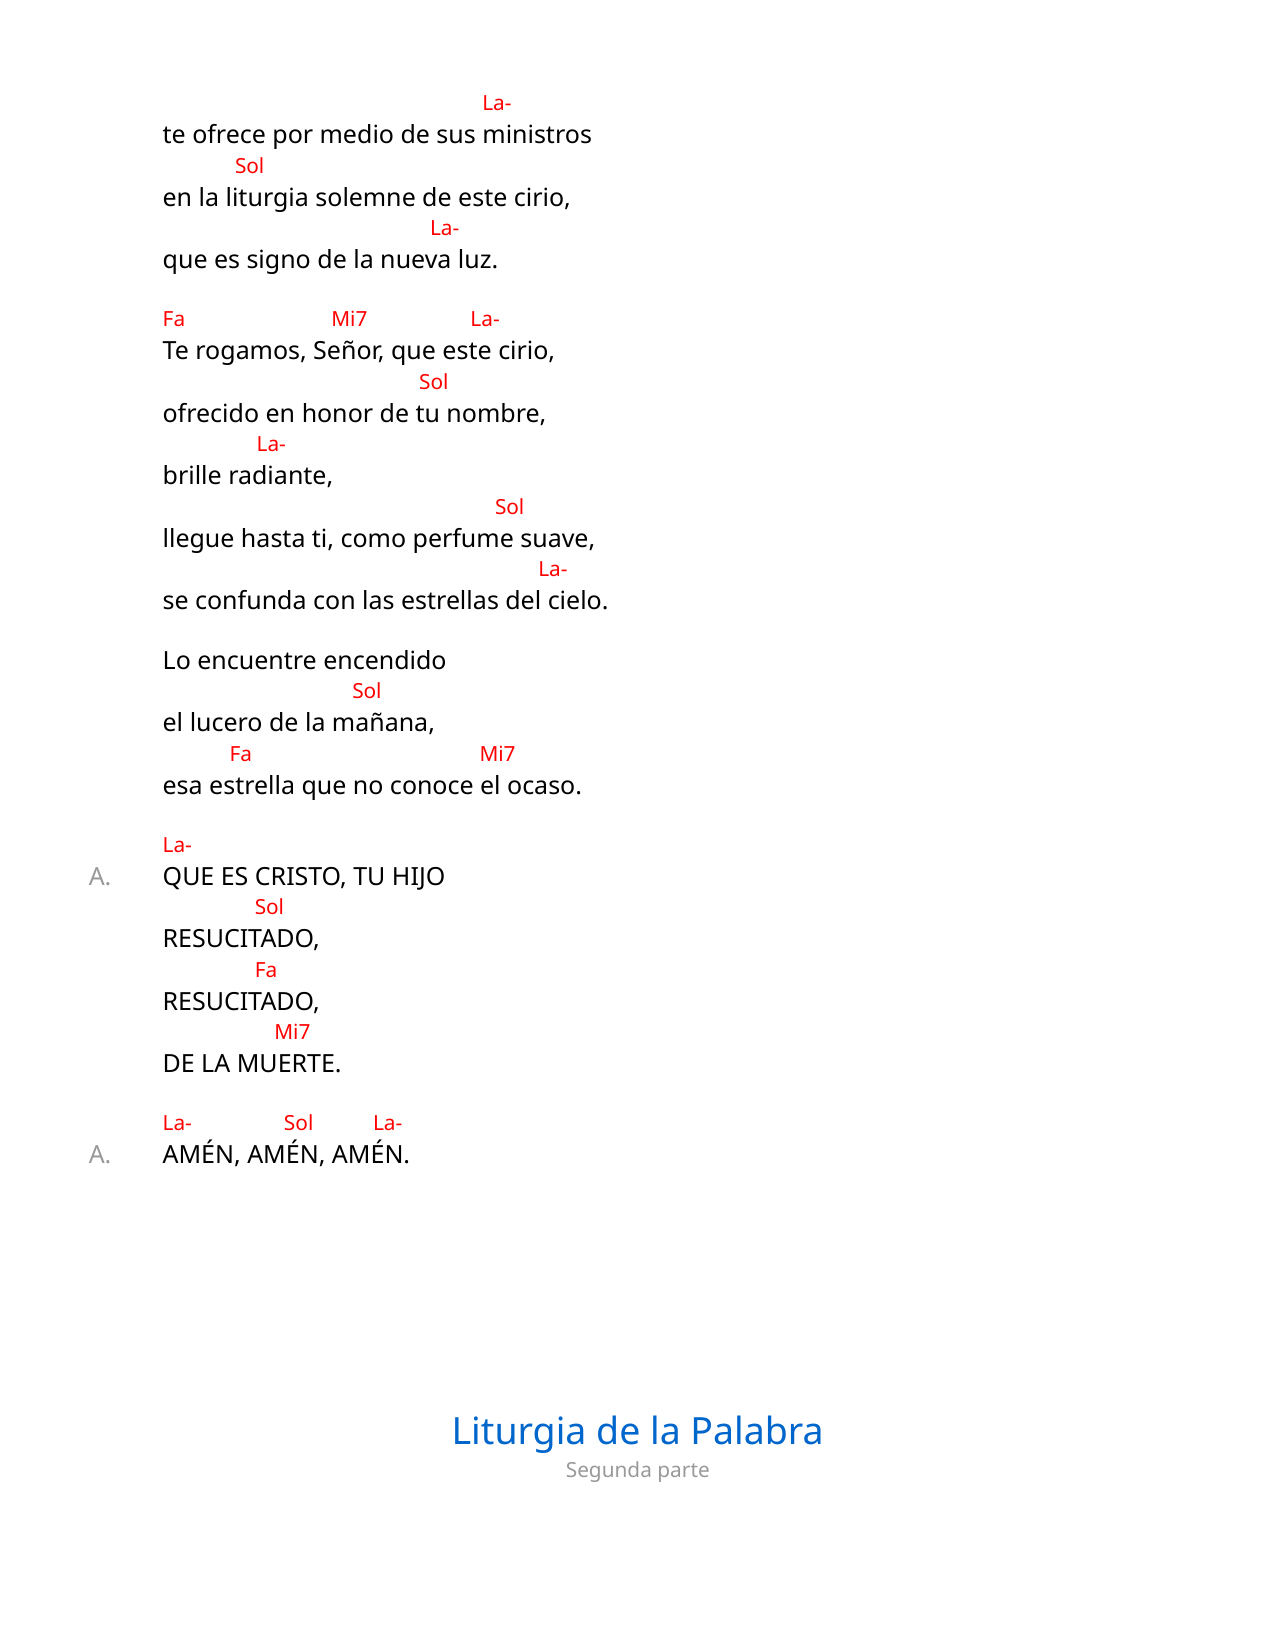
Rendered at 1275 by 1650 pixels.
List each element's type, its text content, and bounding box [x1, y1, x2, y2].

text A. QUE ES CRISTO, TU HIJO [88, 858, 1186, 892]
text Segunda parte [88, 1456, 1186, 1484]
text Fa Mi7 La- [88, 304, 1186, 333]
text DE LA MUERTE. [88, 1046, 1186, 1080]
text Liturgia de la Palabra [88, 1404, 1186, 1456]
text La- [88, 554, 1186, 583]
text el lucero de la mañana, [88, 705, 1186, 739]
text Sol [88, 492, 1186, 520]
text Sol [88, 677, 1186, 705]
text La- [88, 830, 1186, 858]
text en la liturgia solemne de este cirio, [88, 179, 1186, 213]
text Sol [88, 151, 1186, 179]
text que es signo de la nueva luz. [88, 242, 1186, 276]
text Sol [88, 892, 1186, 921]
text brille radiante, [88, 458, 1186, 492]
text Fa [88, 955, 1186, 983]
text RESUCITADO, [88, 983, 1186, 1017]
text llegue hasta ti, como perfume suave, [88, 520, 1186, 554]
text se confunda con las estrellas del cielo. [88, 583, 1186, 617]
text La- [88, 213, 1186, 242]
text esa estrella que no conoce el ocaso. [88, 767, 1186, 802]
text Sol [88, 367, 1186, 395]
text RESUCITADO, [88, 921, 1186, 955]
text La- Sol La- [88, 1108, 1186, 1137]
text te ofrece por medio de sus ministros [88, 117, 1186, 151]
text Fa Mi7 [88, 739, 1186, 767]
text Te rogamos, Señor, que este cirio, [88, 333, 1186, 367]
text Lo encuentre encendido [88, 642, 1186, 677]
text ofrecido en honor de tu nombre, [88, 395, 1186, 429]
text Mi7 [88, 1017, 1186, 1046]
text A. AMÉN, AMÉN, AMÉN. [88, 1137, 1186, 1171]
text La- [88, 88, 1186, 117]
text La- [88, 429, 1186, 458]
